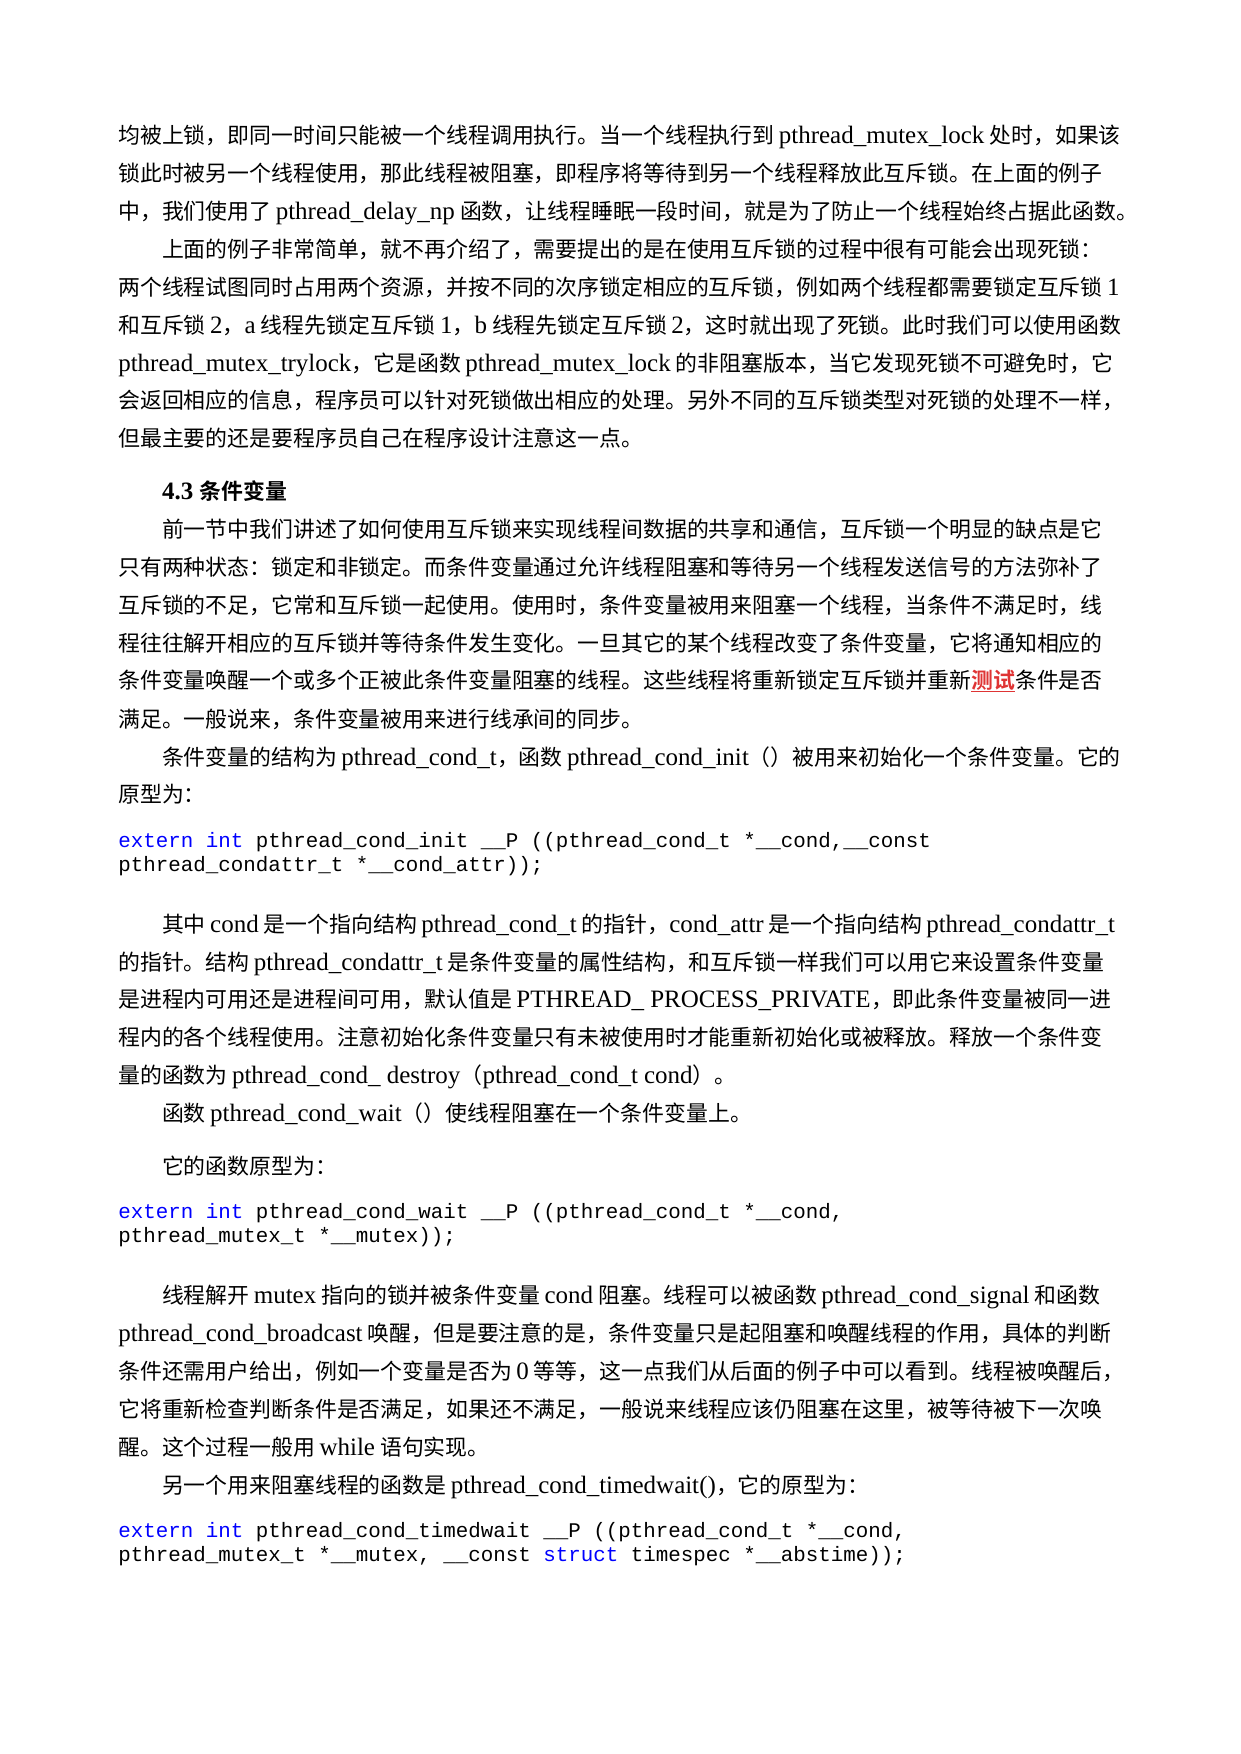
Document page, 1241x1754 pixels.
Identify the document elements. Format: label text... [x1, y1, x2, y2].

text pthread_mutex_t *__mutex, __const struct timespec *__abstime)); [118, 1544, 1122, 1567]
text 这里声明了互斥锁变量mutex，结构pthread_mutex_t为不公开的数据类型，其中包含一个系统分配的属性对象。函数pthread_mutex_init用来生成一个互斥锁。NULL参数表明使用默认属性。如果需要声明特定属性的互斥锁，须调用函数pthread_mutexattr_init。函数pthread_mutexattr_setpshared和函数pthread_mutexattr_settype用来设置互斥锁属性。前一个函数设置属性pshared，它有两个取值，PTHREAD_PROCESS_PRIVATE和PTHREAD_PROCESS_SHARED。前者用来不同进程中的线程同步，后者用于同步本进程的不同线程(说反了，应该颠倒过来)。在上面的例子中，我们使用的是默认属性PTHREAD_PROCESS_ PRIVATE。后者用来设置互斥锁类型，可选的类型有PTHREAD_MUTEX_NORMAL、PTHREAD_MUTEX_ERRORCHECK、PTHREAD_MUTEX_RECURSIVE和PTHREAD _MUTEX_DEFAULT。它们分别定义了不同的上锁、解锁机制，一般情况下，选用最后一个默认属性。 pthread_mutex_lock声明开始用互斥锁上锁，此后的代码直至调用pthread_mutex_unlock为止，均被上锁，即同一时间只能被一个线程调用执行。当一个线程执行到pthread_mutex_lock处时，如果该锁此时被另一个线程使用，那此线程被阻塞，即程序将等待到另一个线程释放此互斥锁。在上面的例子中，我们使用了pthread_delay_np函数，让线程睡眠一段时间，就是为了防止一个线程始终占据此函数。 上面的例子非常简单，就不再介绍了，需要提出的是在使用互斥锁的过程中很有可能会出现死锁：两个线程试图同时占用两个资源，并按不同的次序锁定相应的互斥锁，例如两个线程都需要锁定互斥锁1和互斥锁2，a线程先锁定互斥锁1，b线程先锁定互斥锁2，这时就出现了死锁。此时我们可以使用函数pthread_mutex_trylock，它是函数pthread_mutex_lock的非阻塞版本，当它发现死锁不可避免时，它会返回相应的信息，程序员可以针对死锁做出相应的处理。另外不同的互斥锁类型对死锁的处理不一样，但最主要的还是要程序员自己在程序设计注意这一点。 [118, 118, 1122, 453]
text pthread_mutex_t *__mutex)); [118, 1225, 1122, 1248]
text extern int pthread_cond_wait __P ((pthread_cond_t *__cond, [118, 1201, 1122, 1225]
text extern int pthread_cond_init __P ((pthread_cond_t *__cond,__const pthread_condattr_t *__cond_attr)); [118, 830, 1122, 877]
text 4.3 条件变量 前一节中我们讲述了如何使用互斥锁来实现线程间数据的共享和通信，互斥锁一个明显的缺点是它只有两种状态：锁定和非锁定。而条件变量通过允许线程阻塞和等待另一个线程发送信号的方法弥补了互斥锁的不足，它常和互斥锁一起使用。使用时，条件变量被用来阻塞一个线程，当条件不满足时，线程往往解开相应的互斥锁并等待条件发生变化。一旦其它的某个线程改变了条件变量，它将通知相应的条件变量唤醒一个或多个正被此条件变量阻塞的线程。这些线程将重新锁定互斥锁并重新测试条件是否满足。一般说来，条件变量被用来进行线承间的同步。 条件变量的结构为pthread_cond_t，函数pthread_cond_init（）被用来初始化一个条件变量。它的原型为： [118, 474, 1122, 809]
text 它的函数原型为： [118, 1149, 1122, 1180]
text 线程解开mutex指向的锁并被条件变量cond阻塞。线程可以被函数pthread_cond_signal和函数pthread_cond_broadcast唤醒，但是要注意的是，条件变量只是起阻塞和唤醒线程的作用，具体的判断条件还需用户给出，例如一个变量是否为0等等，这一点我们从后面的例子中可以看到。线程被唤醒后，它将重新检查判断条件是否满足，如果还不满足，一般说来线程应该仍阻塞在这里，被等待被下一次唤醒。这个过程一般用while语句实现。 另一个用来阻塞线程的函数是pthread_cond_timedwait()，它的原型为： [118, 1278, 1122, 1499]
text extern int pthread_cond_timedwait __P ((pthread_cond_t *__cond, [118, 1520, 1122, 1544]
text 其中cond是一个指向结构pthread_cond_t的指针，cond_attr是一个指向结构pthread_condattr_t的指针。结构pthread_condattr_t是条件变量的属性结构，和互斥锁一样我们可以用它来设置条件变量是进程内可用还是进程间可用，默认值是PTHREAD_ PROCESS_PRIVATE，即此条件变量被同一进程内的各个线程使用。注意初始化条件变量只有未被使用时才能重新初始化或被释放。释放一个条件变量的函数为pthread_cond_ destroy（pthread_cond_t cond）。 函数pthread_cond_wait（）使线程阻塞在一个条件变量上。 [118, 907, 1122, 1128]
